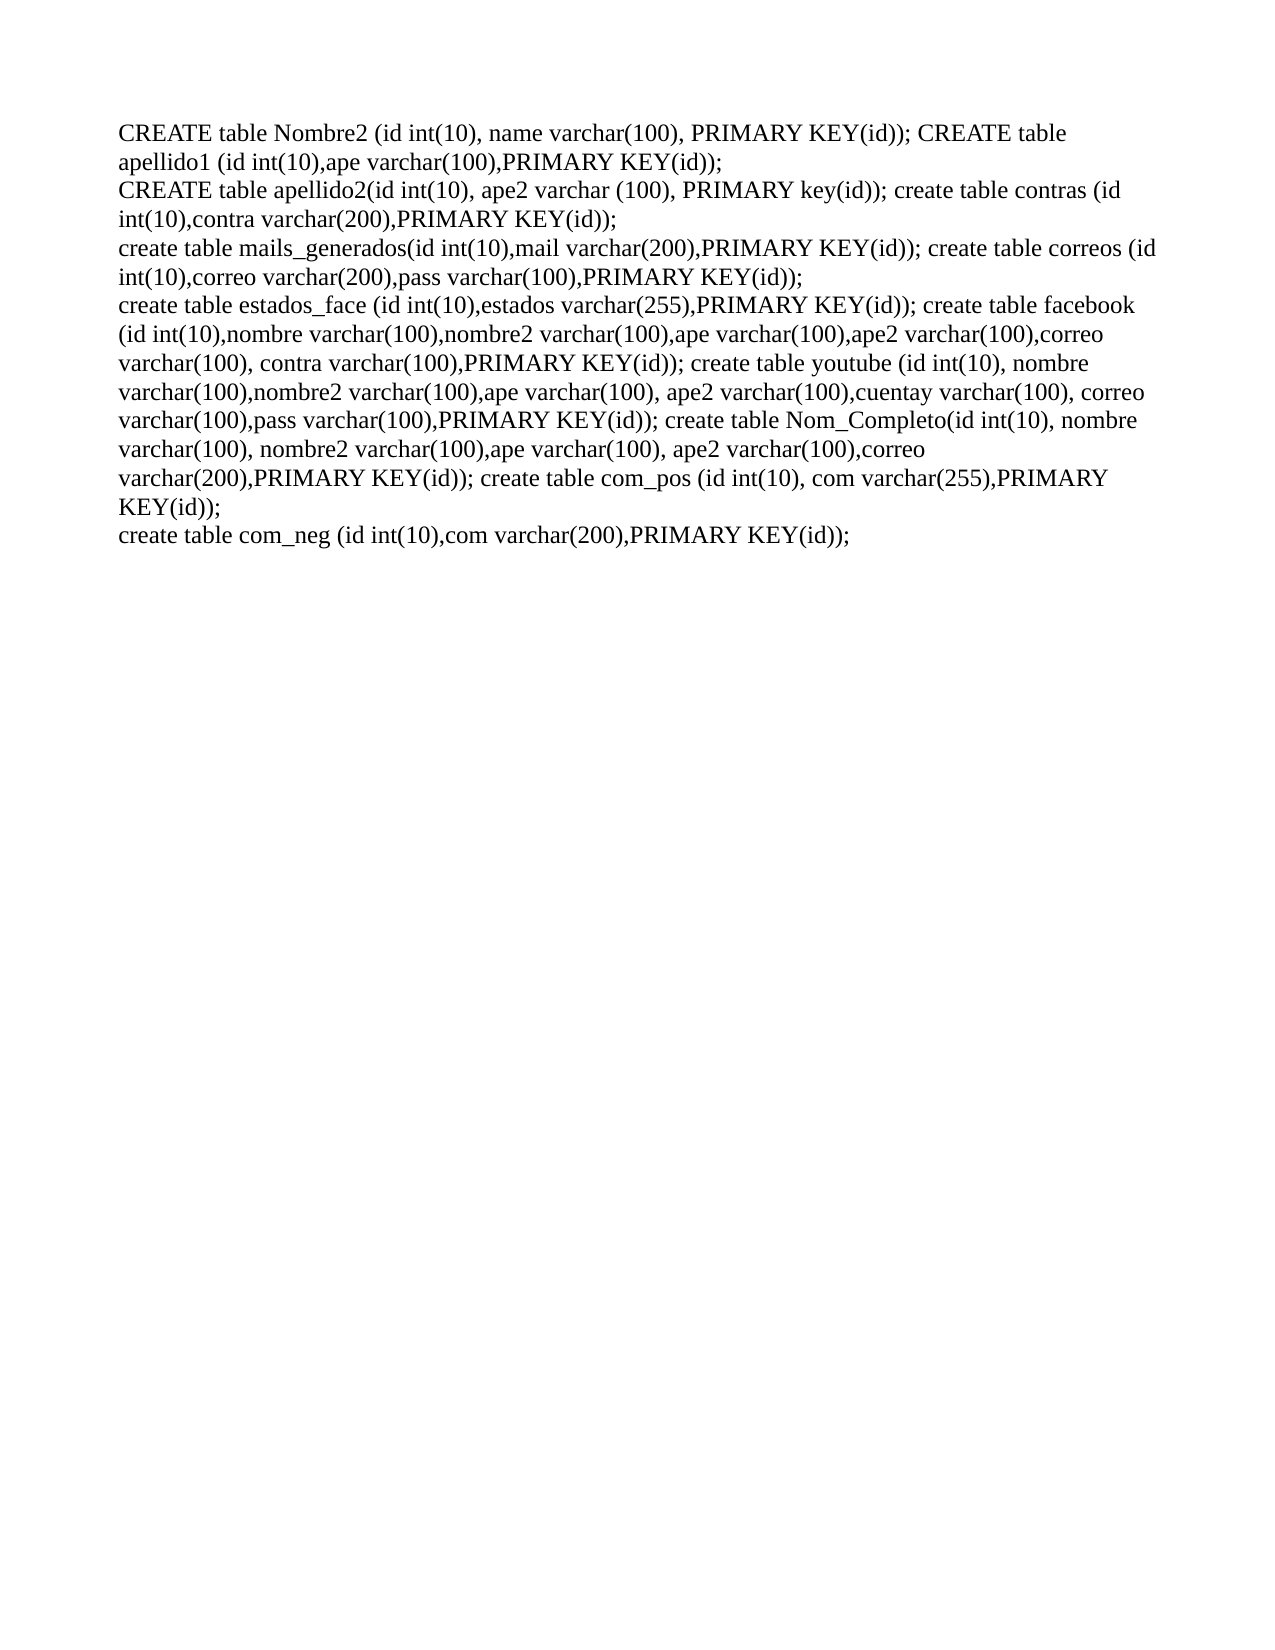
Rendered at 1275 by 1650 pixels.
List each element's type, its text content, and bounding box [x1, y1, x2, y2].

text CREATE table apellido2(id int(10), ape2 varchar (100), PRIMARY key(id)); create table contras (id int(10),contra varchar(200),PRIMARY KEY(id)); [118, 176, 1157, 233]
text create table mails_generados(id int(10),mail varchar(200),PRIMARY KEY(id)); create table correos (id int(10),correo varchar(200),pass varchar(100),PRIMARY KEY(id)); [118, 233, 1157, 291]
text CREATE table Nombre2 (id int(10), name varchar(100), PRIMARY KEY(id)); CREATE table apellido1 (id int(10),ape varchar(100),PRIMARY KEY(id)); [118, 118, 1157, 176]
text create table com_neg (id int(10),com varchar(200),PRIMARY KEY(id)); [118, 521, 1157, 549]
text create table estados_face (id int(10),estados varchar(255),PRIMARY KEY(id)); create table facebook (id int(10),nombre varchar(100),nombre2 varchar(100),ape varchar(100),ape2 varchar(100),correo varchar(100), contra varchar(100),PRIMARY KEY(id)); create table youtube (id int(10), nombre varchar(100),nombre2 varchar(100),ape varchar(100), ape2 varchar(100),cuentay varchar(100), correo varchar(100),pass varchar(100),PRIMARY KEY(id)); create table Nom_Completo(id int(10), nombre varchar(100), nombre2 varchar(100),ape varchar(100), ape2 varchar(100),correo varchar(200),PRIMARY KEY(id)); create table com_pos (id int(10), com varchar(255),PRIMARY KEY(id)); [118, 291, 1157, 521]
